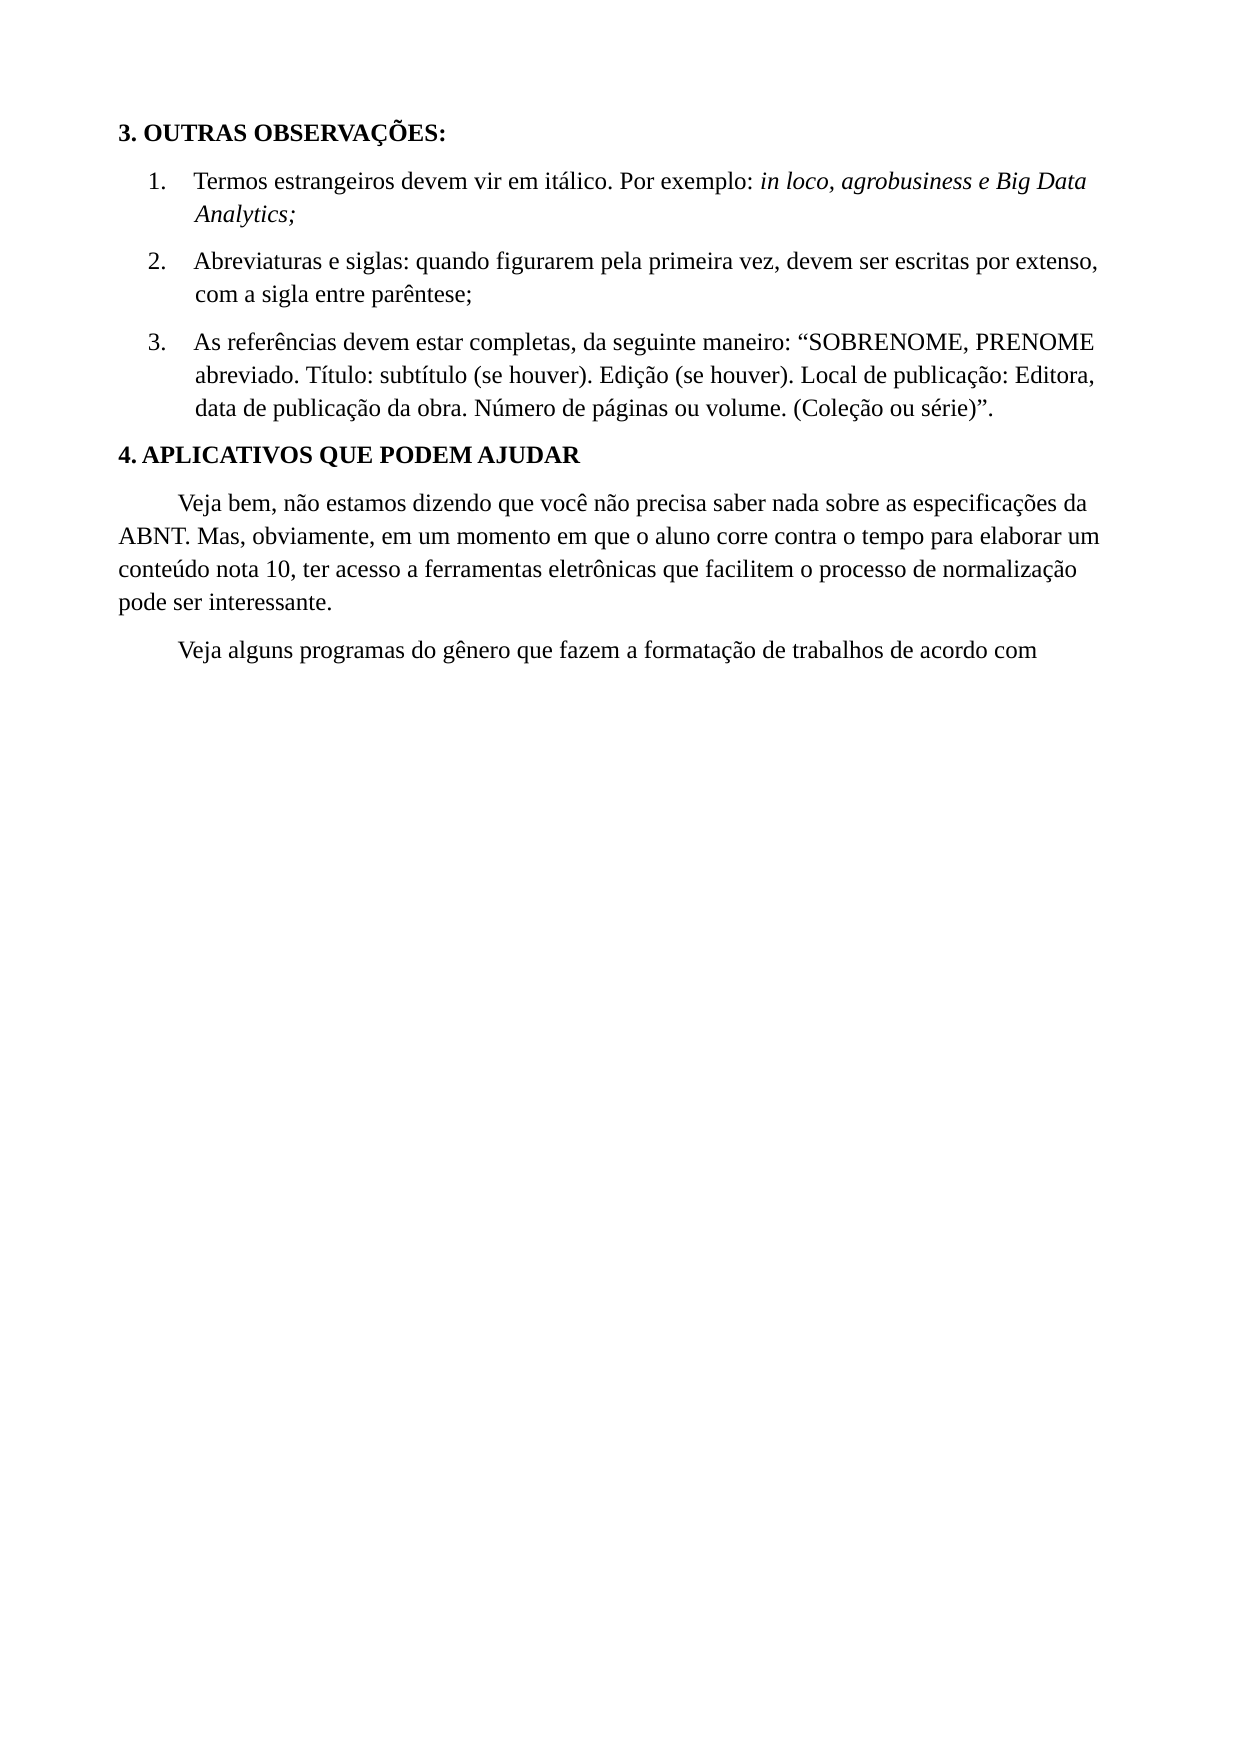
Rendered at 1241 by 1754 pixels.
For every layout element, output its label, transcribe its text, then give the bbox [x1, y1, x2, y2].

text 3. OUTRAS OBSERVAÇÕES: [118, 118, 1122, 147]
list Abreviaturas e siglas: quando figurarem pela primeira vez, devem ser escritas por extenso, com a sigla entre parêntese; [148, 246, 1122, 308]
text Veja alguns programas do gênero que fazem a formatação de trabalhos de acordo com [118, 635, 1122, 664]
list 4. APLICATIVOS QUE PODEM AJUDAR [118, 441, 1122, 469]
list As referências devem estar completas, da seguinte maneiro: “SOBRENOME, PRENOME abreviado. Título: subtítulo (se houver). Edição (se houver). Local de publicação: Editora, data de publicação da obra. Número de páginas ou volume. (Coleção ou série)”. [148, 327, 1122, 422]
list Termos estrangeiros devem vir em itálico. Por exemplo: in loco, agrobusiness e Big Data Analytics; [148, 166, 1122, 227]
text Veja bem, não estamos dizendo que você não precisa saber nada sobre as especificações da ABNT. Mas, obviamente, em um momento em que o aluno corre contra o tempo para elaborar um conteúdo nota 10, ter acesso a ferramentas eletrônicas que facilitem o processo de normalização pode ser interessante. [118, 488, 1122, 616]
